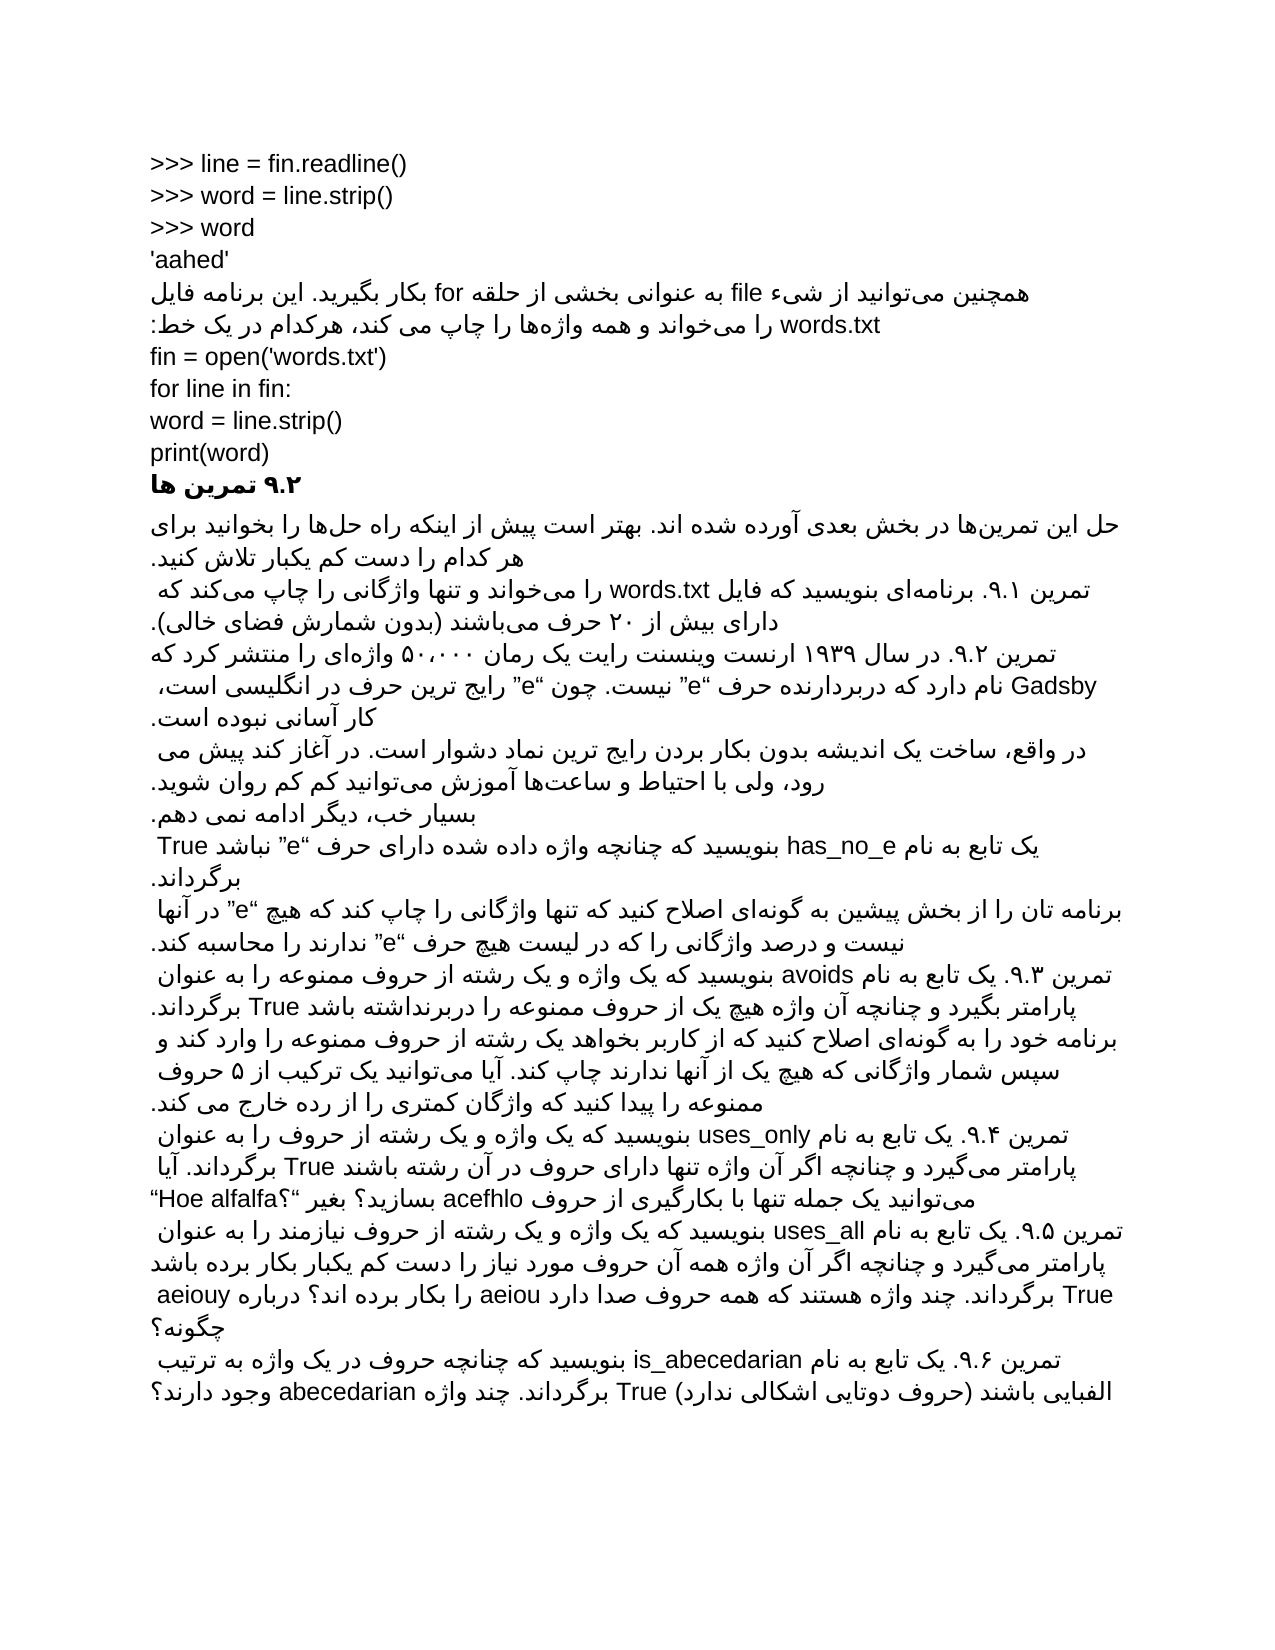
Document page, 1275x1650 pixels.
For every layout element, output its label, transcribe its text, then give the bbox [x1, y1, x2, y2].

text >>> line = fin.readline() [150, 150, 1125, 178]
text تمرین ۹.۳. یک تابع به نام avoids بنویسید که یک واژه و یک رشته از حروف ممنوعه را به عنوان پارامتر بگیرد و چنانچه آن واژه هیچ یک از حروف ممنوعه را دربرنداشته باشد True برگرداند. [150, 960, 1125, 1020]
text برنامه خود را به گونه‌ای اصلاح کنید که از کاربر بخواهد یک رشته از حروف ممنوعه را وارد کند و سپس شمار واژگانی که هیچ یک از آنها ندارند چاپ کند. آیا می‌توانید یک ترکیب از ۵ حروف ممنوعه را پیدا کنید که واژگان کمتری را از رده خارج می کند. [150, 1024, 1125, 1117]
text تمرین ۹.۲. در سال ۱۹۳۹ ارنست وینسنت رایت یک رمان ۵۰،۰۰۰ واژه‌ای را منتشر کرد که Gadsby نام دارد که دربردارنده حرف “e” نیست. چون “e” رایج ترین حرف در انگلیسی است، کار آسانی نبوده است. [150, 639, 1125, 732]
text تمرین ۹.۱. برنامه‌ای بنویسید که فایل words.txt را می‌خواند و تنها واژگانی را چاپ می‌کند که دارای بیش از ۲۰ حرف می‌باشند (بدون شمارش فضای خالی). [150, 575, 1125, 635]
text print(word) [150, 439, 1125, 467]
text تمرین ۹.۵. یک تابع به نام uses_all بنویسید که یک واژه و یک رشته از حروف نیازمند را به عنوان پارامتر می‌گیرد و چنانچه اگر آن واژه همه آن حروف مورد نیاز را دست کم یکبار بکار برده باشد True برگرداند. چند واژه هستند که همه حروف صدا دارد aeiou را بکار برده اند؟ درباره aeiouy چگونه؟ [150, 1217, 1125, 1341]
text برنامه تان را از بخش پیشین به گونه‌ای اصلاح کنید که تنها واژگانی را چاپ کند که هیچ “e” در آنها نیست و درصد واژگانی را که در لیست هیچ حرف “e” ندارند را محاسبه کند. [150, 896, 1125, 956]
text word = line.strip() [150, 407, 1125, 434]
text >>> word [150, 214, 1125, 242]
text بسیار خب، دیگر ادامه نمی دهم. [150, 800, 1125, 828]
text یک تابع به نام has_no_e بنویسید که چنانچه واژه داده شده دارای حرف “e” نباشد True برگرداند. [150, 832, 1125, 892]
text تمرین ۹.۴. یک تابع به نام uses_only بنویسید که یک واژه و یک رشته از حروف را به عنوان پارامتر می‌گیرد و چنانچه اگر آن واژه تنها دارای حروف در آن رشته باشند True برگرداند. آیا می‌توانید یک جمله تنها با بکارگیری از حروف acefhlo بسازید؟ بغیر “؟Hoe alfalfa“ [150, 1121, 1125, 1213]
text حل این تمرین‌ها در بخش بعدی آورده شده اند. بهتر است پیش از اینکه راه حل‌ها را بخوانید برای هر کدام را دست کم یکبار تلاش کنید. [150, 511, 1125, 571]
text همچنین می‌توانید از شیء file به عنوانی بخشی از حلقه for بکار بگیرید. این برنامه فایل words.txt را می‌خواند و همه واژه‌ها را چاپ می کند، هرکدام در یک خط: [150, 278, 1125, 338]
subtitle ۹.۲ تمرین ها [150, 471, 1125, 499]
text for line in fin: [150, 374, 1125, 402]
text تمرین ۹.۶. یک تابع به نام is_abecedarian بنویسید که چنانچه حروف در یک واژه به ترتیب الفبایی باشند (حروف دوتایی اشکالی ندارد) True برگرداند. چند واژه abecedarian وجود دارند؟ [150, 1345, 1125, 1405]
text fin = open('words.txt') [150, 342, 1125, 370]
text در واقع، ساخت یک اندیشه بدون بکار بردن رایج ترین نماد دشوار است. در آغاز کند پیش می رود، ولی با احتیاط و ساعت‌ها آموزش می‌توانید کم کم روان شوید. [150, 736, 1125, 796]
text >>> word = line.strip() [150, 182, 1125, 210]
text 'aahed' [150, 246, 1125, 274]
